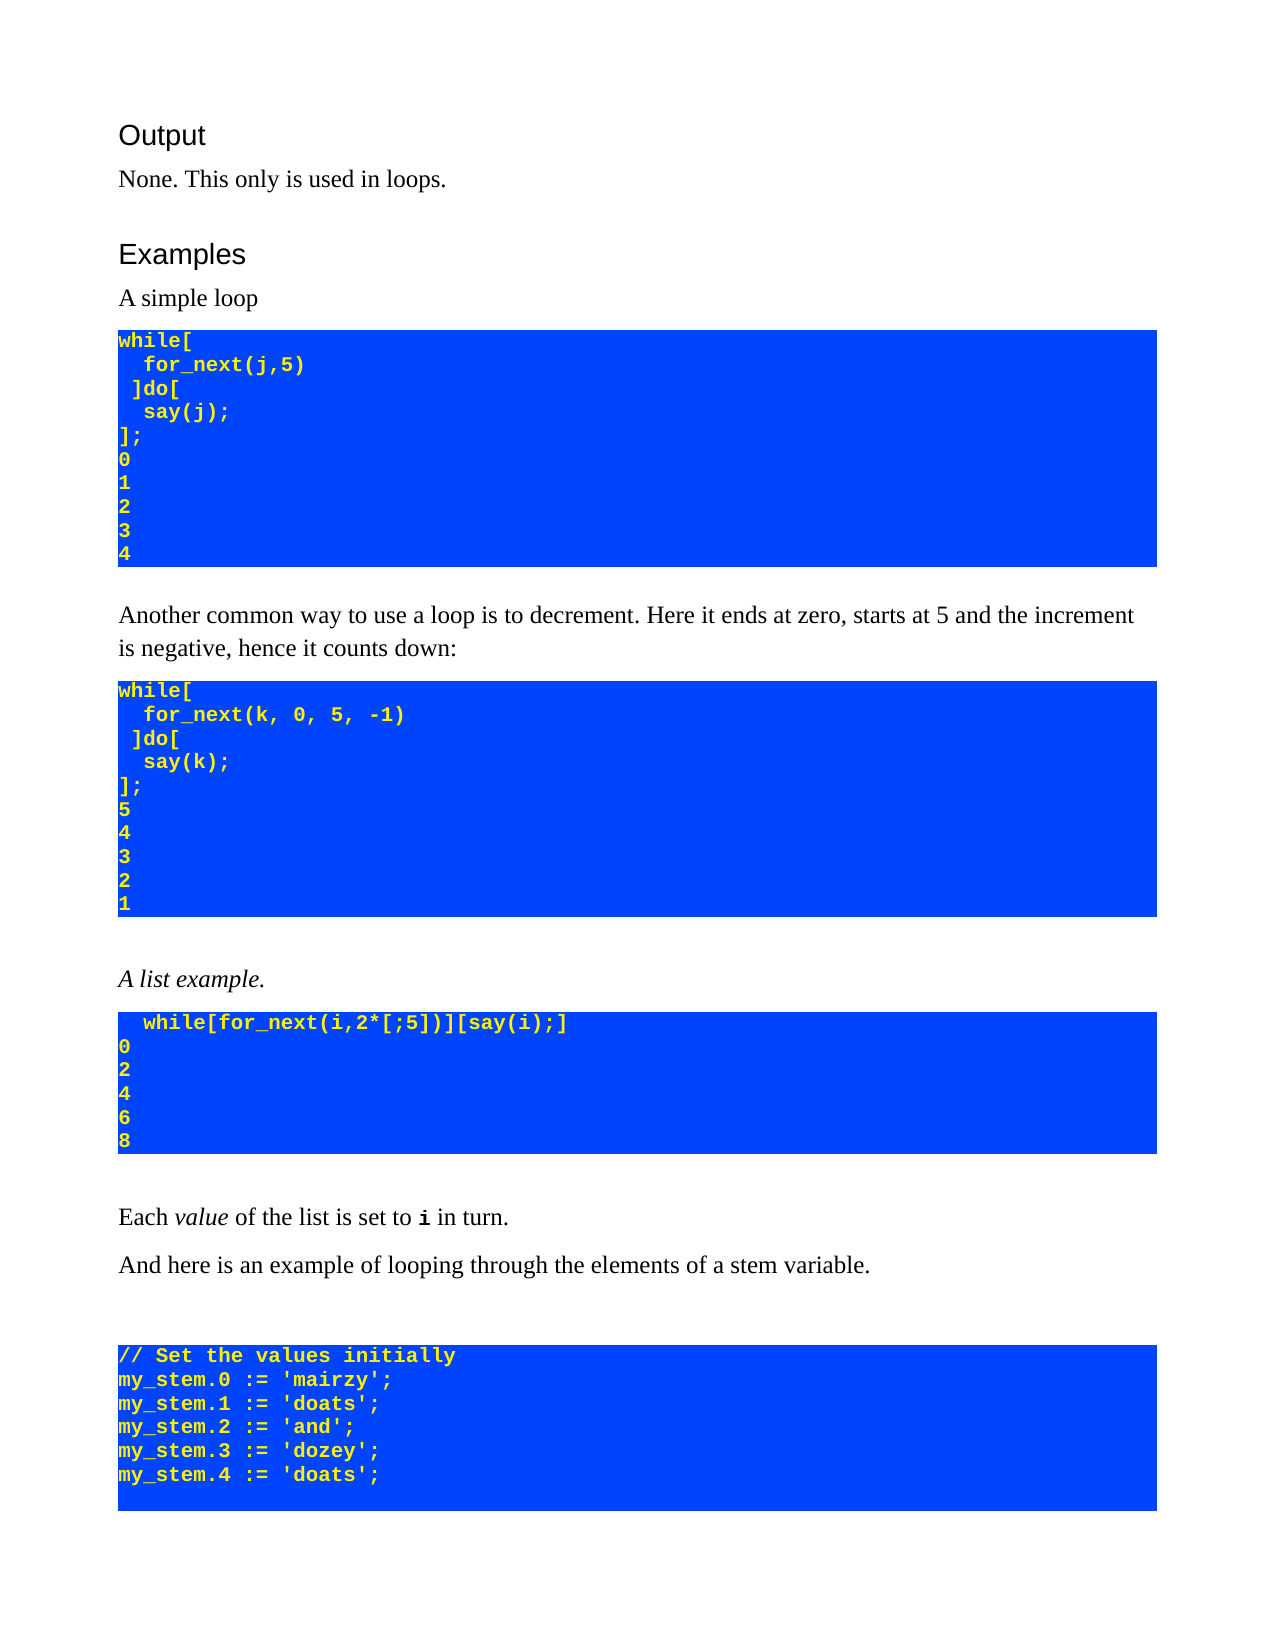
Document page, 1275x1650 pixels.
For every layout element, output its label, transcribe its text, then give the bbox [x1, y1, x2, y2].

text And here is an example of looping through the elements of a stem variable. [118, 1250, 1157, 1279]
text while[for_next(i,2*[;5])][say(i);] [118, 1012, 1157, 1036]
text ]do[ [118, 728, 1157, 751]
text for_next(j,5) [118, 354, 1157, 378]
text 0 [118, 1036, 1157, 1059]
text 2 [118, 1059, 1157, 1083]
text my_stem.0 := 'mairzy'; [118, 1369, 1157, 1393]
text 2 [118, 870, 1157, 893]
text 4 [118, 822, 1157, 846]
text my_stem.1 := 'doats'; [118, 1393, 1157, 1416]
text 3 [118, 519, 1157, 543]
text A list example. [118, 964, 1157, 993]
text 1 [118, 472, 1157, 496]
text 2 [118, 496, 1157, 519]
text my_stem.2 := 'and'; [118, 1416, 1157, 1440]
text ]do[ [118, 378, 1157, 401]
text while[ [118, 330, 1157, 354]
text Another common way to use a loop is to decrement. Here it ends at zero, starts at 5 and the increment is negative, hence it counts down: [118, 567, 1157, 662]
text None. This only is used in loops. [118, 164, 1157, 193]
text 4 [118, 1083, 1157, 1107]
text Each value of the list is set to i in turn. [118, 1202, 1157, 1231]
text my_stem.4 := 'doats'; [118, 1464, 1157, 1487]
subtitle Examples [118, 237, 1157, 270]
text ]; [118, 425, 1157, 449]
text A simple loop [118, 283, 1157, 312]
text while[ [118, 681, 1157, 704]
text say(j); [118, 401, 1157, 425]
text 1 [118, 893, 1157, 917]
text // Set the values initially [118, 1345, 1157, 1369]
text 6 [118, 1107, 1157, 1130]
subtitle Output [118, 118, 1157, 152]
text ]; [118, 775, 1157, 799]
text 4 [118, 543, 1157, 567]
text my_stem.3 := 'dozey'; [118, 1440, 1157, 1464]
text 3 [118, 846, 1157, 870]
text 0 [118, 449, 1157, 472]
text 5 [118, 799, 1157, 822]
text say(k); [118, 751, 1157, 775]
text 8 [118, 1130, 1157, 1154]
text for_next(k, 0, 5, -1) [118, 704, 1157, 728]
